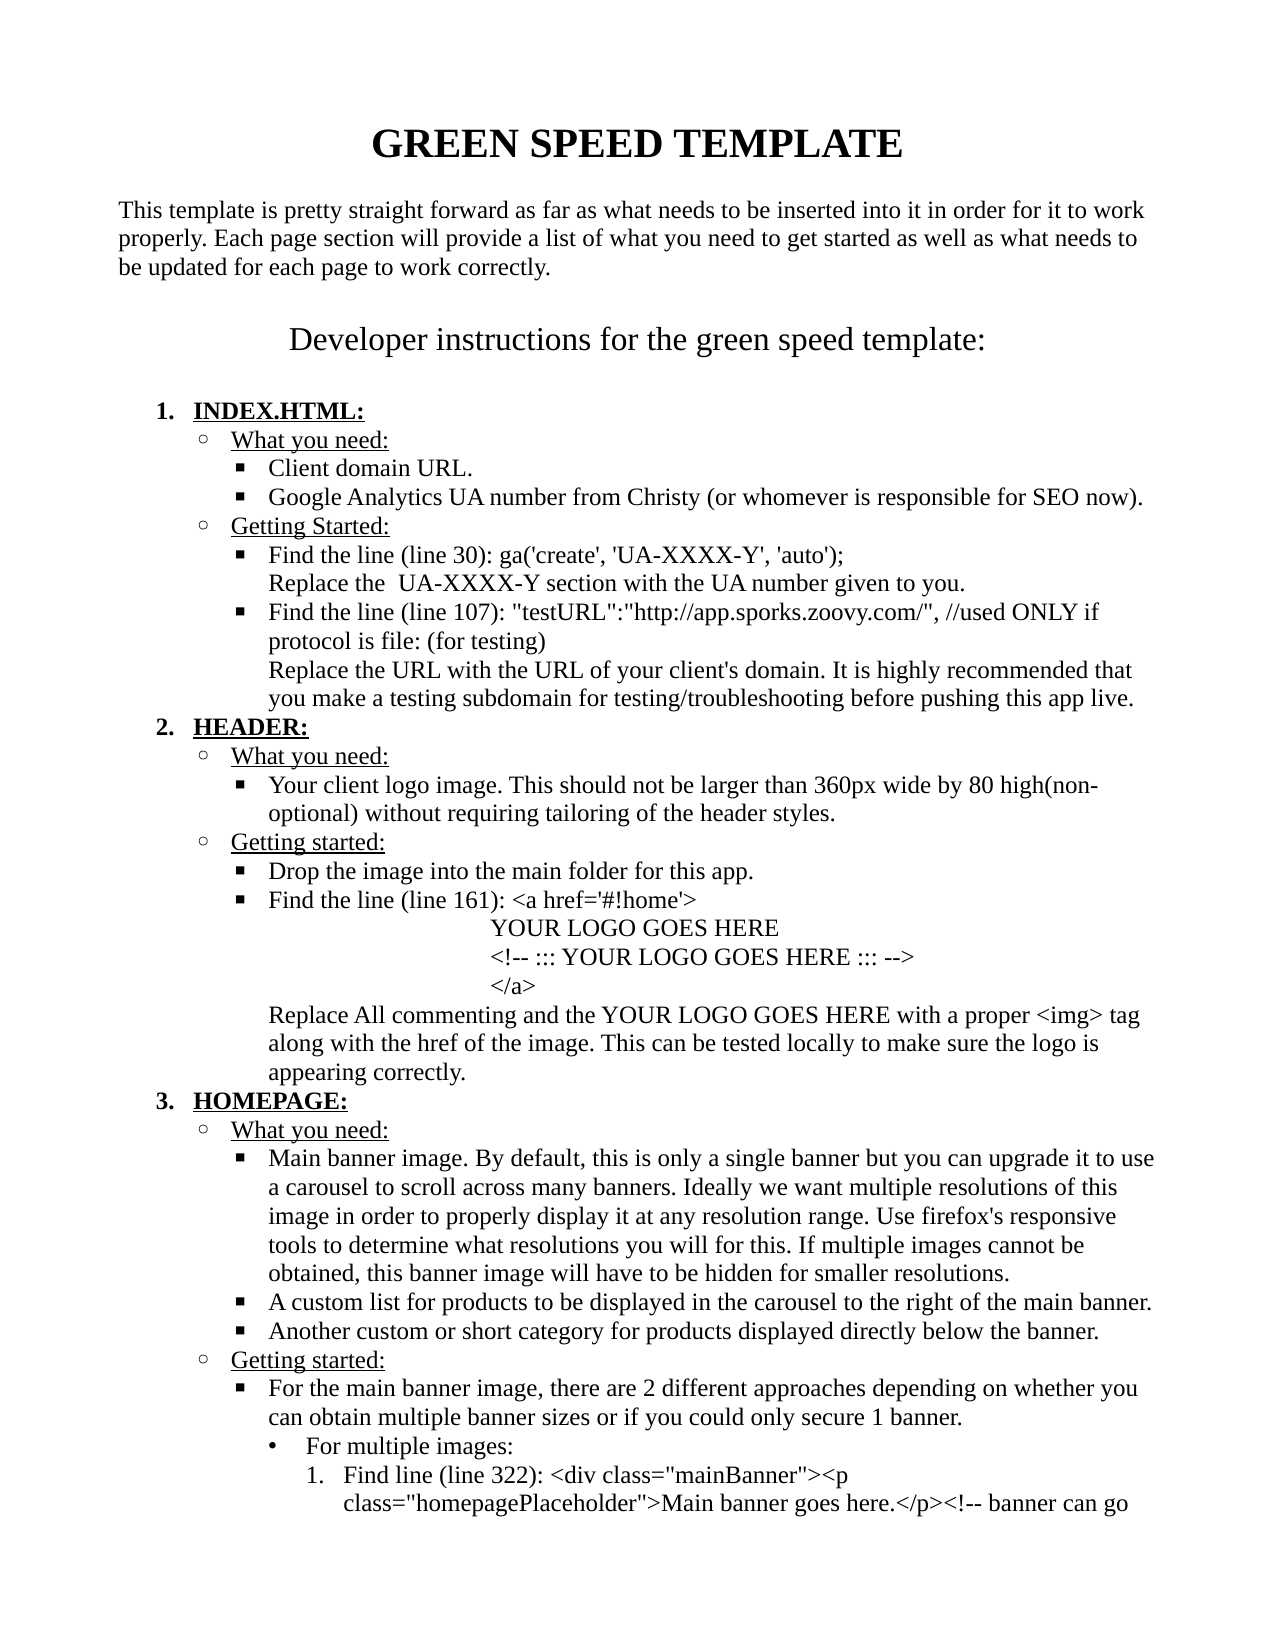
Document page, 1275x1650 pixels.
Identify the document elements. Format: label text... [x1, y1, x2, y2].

list For multiple images: [268, 1431, 1157, 1460]
list Find the line (line 107): "testURL":"http://app.sporks.zoovy.com/", //used ONLY if protocol is file: (for testing) Replace the URL with the URL of your client's domain. It is highly recommended that you make a testing subdomain for testing/troubleshooting before pushing this app live. [231, 597, 1157, 712]
text GREEN SPEED TEMPLATE [118, 118, 1157, 166]
list Your client logo image. This should not be larger than 360px wide by 80 high(non-optional) without requiring tailoring of the header styles. [231, 770, 1157, 827]
list YOUR LOGO GOES HERE [231, 913, 1157, 942]
list Main banner image. By default, this is only a single banner but you can upgrade it to use a carousel to scroll across many banners. Ideally we want multiple resolutions of this image in order to properly display it at any resolution range. Use firefox's responsive tools to determine what resolutions you will for this. If multiple images cannot be obtained, this banner image will have to be hidden for smaller resolutions. [231, 1143, 1157, 1287]
list </a> Replace All commenting and the YOUR LOGO GOES HERE with a proper <img> tag along with the href of the image. This can be tested locally to make sure the logo is appearing correctly. [231, 971, 1157, 1086]
list Drop the image into the main folder for this app. [231, 856, 1157, 885]
list <!-- ::: YOUR LOGO GOES HERE ::: --> [231, 942, 1157, 971]
list Getting started: [193, 1345, 1157, 1373]
text This template is pretty straight forward as far as what needs to be inserted into it in order for it to work properly. Each page section will provide a list of what you need to get started as well as what needs to be updated for each page to work correctly. [118, 195, 1157, 281]
list Getting Started: [193, 511, 1157, 540]
list Find the line (line 161): <a href='#!home'> [231, 885, 1157, 913]
list HOMEPAGE: [156, 1086, 1157, 1115]
list Find the line (line 30): ga('create', 'UA-XXXX-Y', 'auto'); Replace the UA-XXXX-Y section with the UA number given to you. [231, 540, 1157, 597]
list HEADER: [156, 712, 1157, 741]
list Find line (line 322): <div class="mainBanner"><p class="homepagePlaceholder">Main banner goes here.</p><!-- banner can go [306, 1460, 1157, 1517]
list Client domain URL. [231, 453, 1157, 482]
list What you need: [193, 741, 1157, 770]
list A custom list for products to be displayed in the carousel to the right of the main banner. [231, 1287, 1157, 1316]
list Google Analytics UA number from Christy (or whomever is responsible for SEO now). [231, 482, 1157, 511]
list For the main banner image, there are 2 different approaches depending on whether you can obtain multiple banner sizes or if you could only secure 1 banner. [231, 1373, 1157, 1431]
text Developer instructions for the green speed template: [118, 319, 1157, 358]
list What you need: [193, 425, 1157, 453]
list Another custom or short category for products displayed directly below the banner. [231, 1316, 1157, 1345]
list What you need: [193, 1115, 1157, 1143]
list Getting started: [193, 827, 1157, 856]
list INDEX.HTML: [156, 396, 1157, 425]
